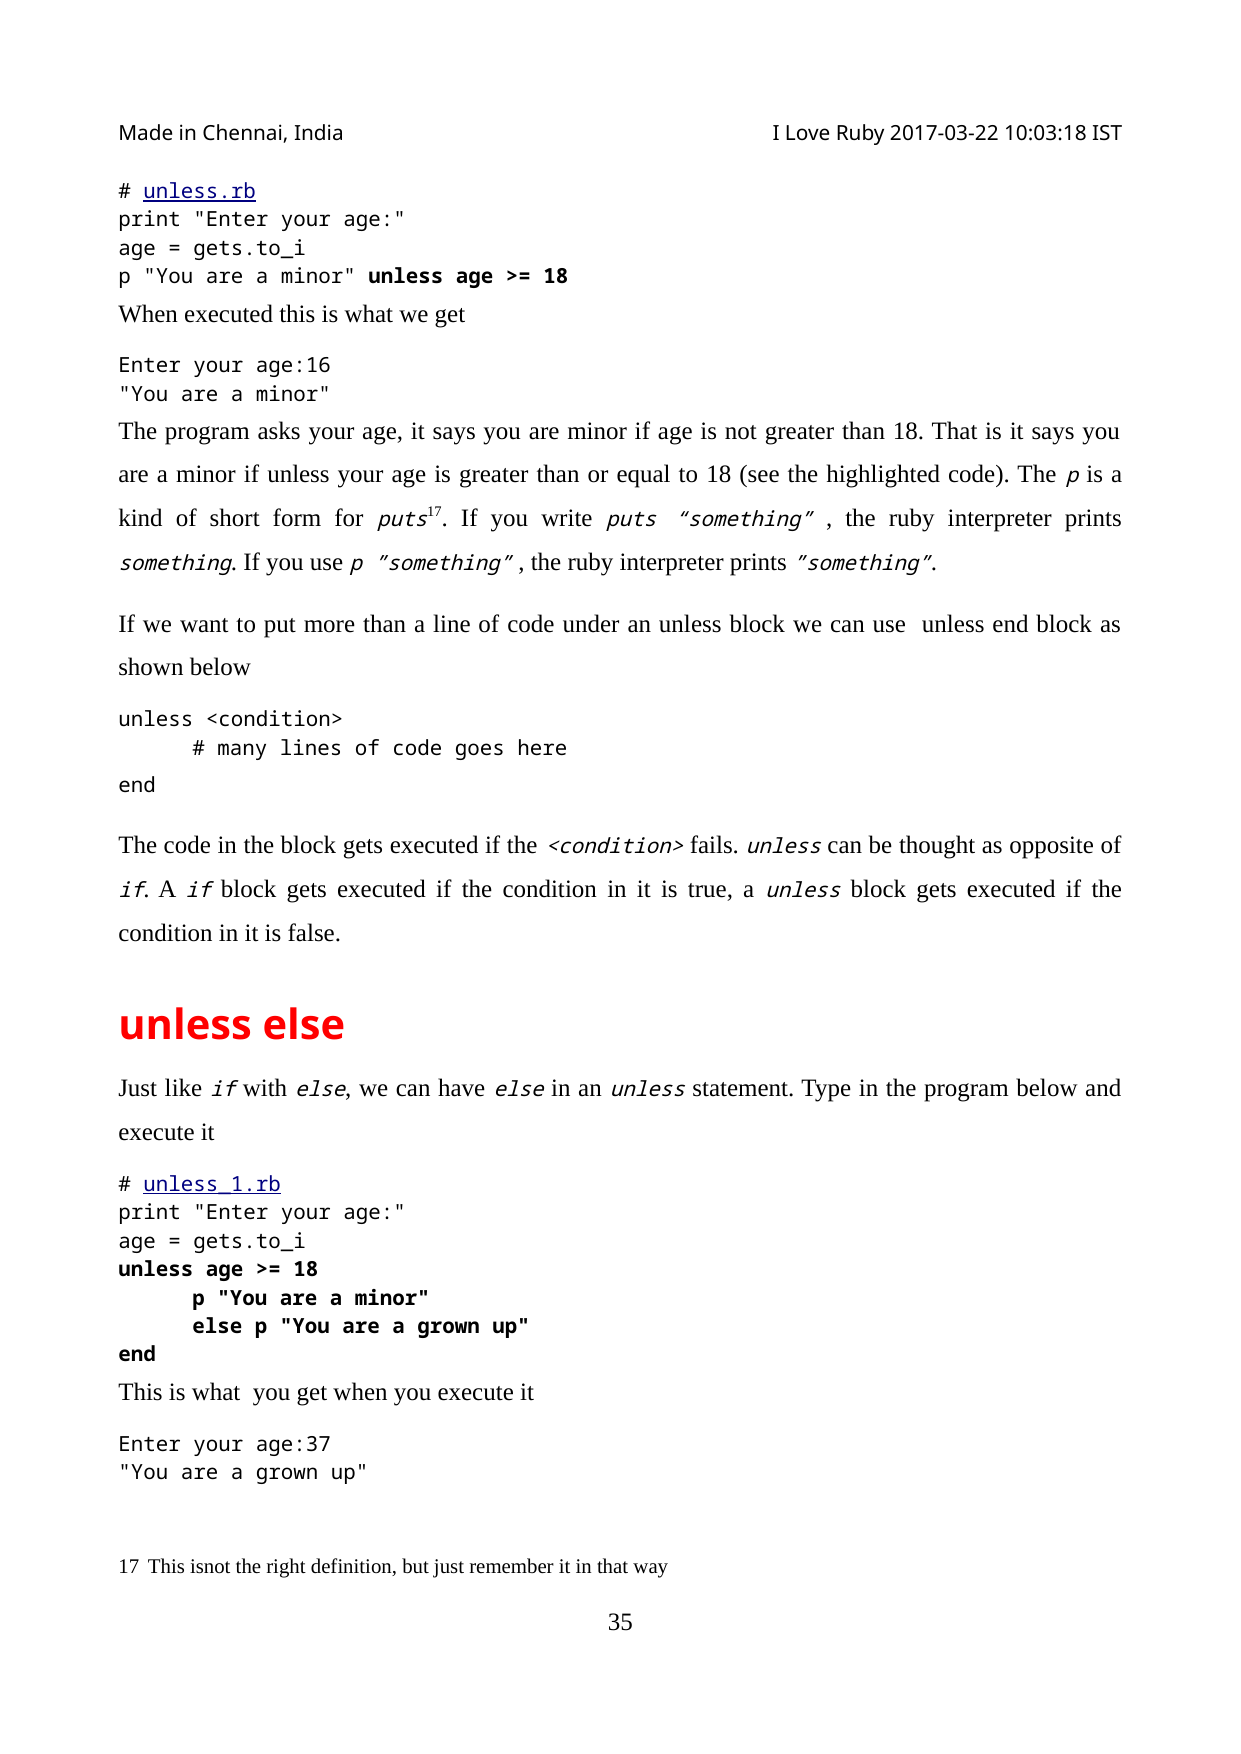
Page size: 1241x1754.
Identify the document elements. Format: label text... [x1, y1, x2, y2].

text When executed this is what we get [118, 299, 1122, 327]
text "You are a grown up" [118, 1457, 1122, 1486]
text else p "You are a grown up" [118, 1311, 1122, 1339]
text unless <condition> [118, 704, 1122, 733]
text Enter your age:16 [118, 351, 1122, 379]
text This is what you get when you execute it [118, 1377, 1122, 1406]
text end [118, 770, 1122, 798]
text "You are a minor" [118, 379, 1122, 407]
text age = gets.to_i [118, 233, 1122, 261]
text age = gets.to_i [118, 1226, 1122, 1254]
text The program asks your age, it says you are minor if age is not greater than 18. That is it says you are a minor if unless your age is greater than or equal to 18 (see the highlighted code). The p is a kind of short form for puts. If you write puts “something” , the ruby interpreter prints something. If you use p ”something” , the ruby interpreter prints ”something”. [118, 416, 1122, 577]
text # many lines of code goes here [118, 733, 1122, 761]
text p "You are a minor" unless age >= 18 [118, 261, 1122, 290]
text This isnot the right definition, but just remember it in that way [118, 1553, 1122, 1578]
text # unless.rb [118, 176, 1122, 204]
text unless age >= 18 [118, 1254, 1122, 1283]
subtitle unless else [118, 995, 1122, 1052]
text If we want to put more than a line of code under an unless block we can use unless end block as shown below [118, 609, 1122, 681]
text p "You are a minor" [118, 1283, 1122, 1311]
text The code in the block gets executed if the <condition> fails. unless can be thought as opposite of if. A if block gets executed if the condition in it is true, a unless block gets executed if the condition in it is false. [118, 830, 1122, 947]
text # unless_1.rb [118, 1169, 1122, 1197]
text Enter your age:37 [118, 1429, 1122, 1457]
text print "Enter your age:" [118, 1197, 1122, 1226]
text Just like if with else, we can have else in an unless statement. Type in the program below and execute it [118, 1073, 1122, 1146]
text end [118, 1339, 1122, 1368]
text print "Enter your age:" [118, 204, 1122, 233]
